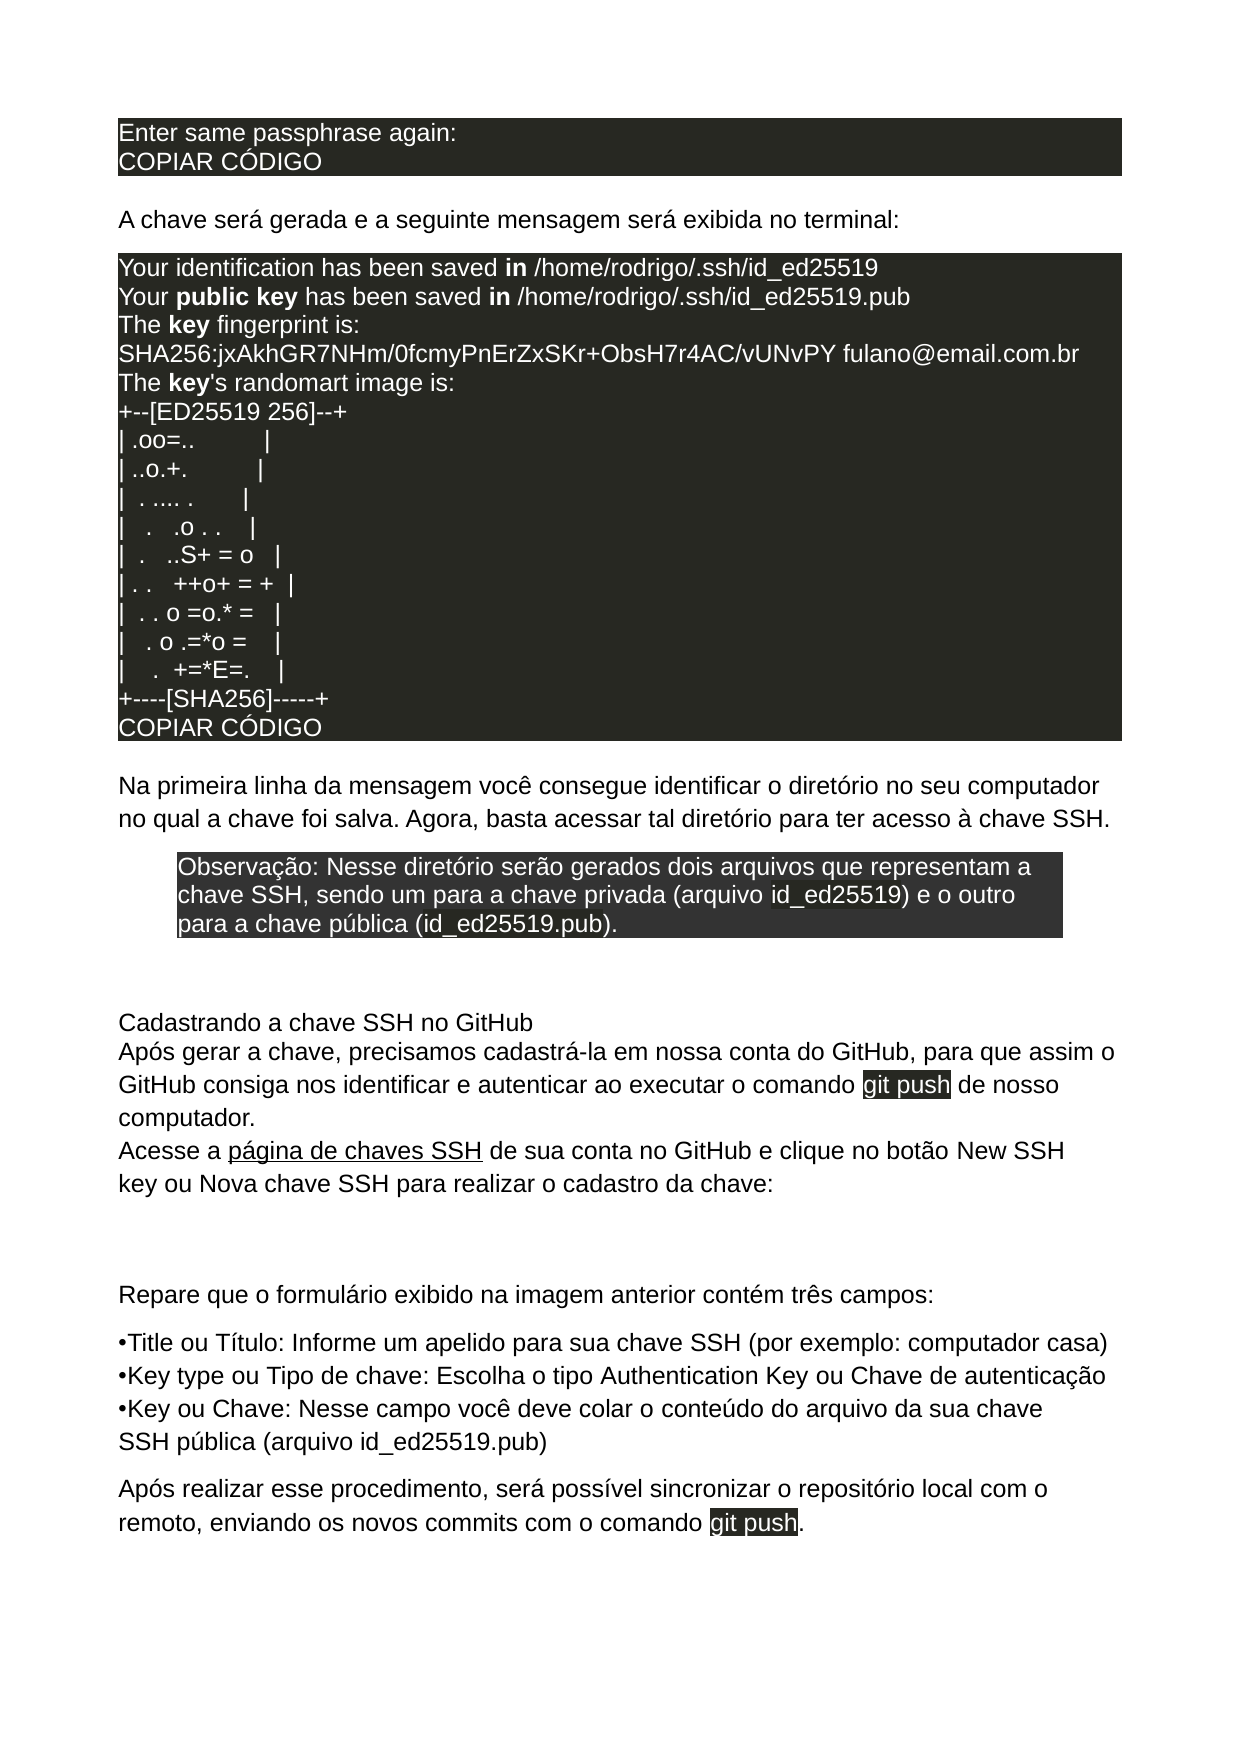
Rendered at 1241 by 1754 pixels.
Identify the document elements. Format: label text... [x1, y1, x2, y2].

text Na primeira linha da mensagem você consegue identificar o diretório no seu computador no qual a chave foi salva. Agora, basta acessar tal diretório para ter acesso à chave SSH. [118, 771, 1122, 833]
text +--[ED25519 256]--+ [118, 396, 1122, 425]
text | . . o =o.* = | [118, 598, 1122, 626]
text | . .... . | [118, 483, 1122, 511]
text COPIAR CÓDIGO [118, 713, 1122, 741]
text | . ..S+ = o | [118, 540, 1122, 569]
text SHA256:jxAkhGR7NHm/0fcmyPnErZxSKr+ObsH7r4AC/vUNvPY fulano@email.com.br [118, 339, 1122, 368]
list Key ou Chave: Nesse campo você deve colar o conteúdo do arquivo da sua chave SSH pública (arquivo id_ed25519.pub) [118, 1394, 1122, 1456]
text Observação: Nesse diretório serão gerados dois arquivos que representam a chave SSH, sendo um para a chave privada (arquivo id_ed25519) e o outro para a chave pública (id_ed25519.pub). [177, 852, 1063, 938]
text The key fingerprint is: [118, 310, 1122, 339]
text Repare que o formulário exibido na imagem anterior contém três campos: [118, 1280, 1122, 1309]
text Enter same passphrase again: [118, 118, 1122, 147]
subtitle Cadastrando a chave SSH no GitHub [118, 1008, 1122, 1037]
text Your identification has been saved in /home/rodrigo/.ssh/id_ed25519 [118, 253, 1122, 281]
text Após gerar a chave, precisamos cadastrá-la em nossa conta do GitHub, para que assim o GitHub consiga nos identificar e autenticar ao executar o comando git push de nosso computador. [118, 1037, 1122, 1132]
text A chave será gerada e a seguinte mensagem será exibida no terminal: [118, 205, 1122, 234]
text | . o .=*o = | [118, 626, 1122, 655]
text Após realizar esse procedimento, será possível sincronizar o repositório local com o remoto, enviando os novos commits com o comando git push. [118, 1474, 1122, 1536]
text | . .o . . | [118, 511, 1122, 540]
text Your public key has been saved in /home/rodrigo/.ssh/id_ed25519.pub [118, 281, 1122, 310]
text +----[SHA256]-----+ [118, 684, 1122, 713]
text | .oo=.. | [118, 425, 1122, 454]
text | ..o.+. | [118, 454, 1122, 483]
list Key type ou Tipo de chave: Escolha o tipo Authentication Key ou Chave de autenticação [118, 1361, 1122, 1389]
text COPIAR CÓDIGO [118, 147, 1122, 176]
text The key's randomart image is: [118, 368, 1122, 396]
text | . . ++o+ = + | [118, 569, 1122, 598]
text | . +=*E=. | [118, 655, 1122, 684]
text Acesse a página de chaves SSH de sua conta no GitHub e clique no botão New SSH key ou Nova chave SSH para realizar o cadastro da chave: [118, 1136, 1122, 1198]
list Title ou Título: Informe um apelido para sua chave SSH (por exemplo: computador casa) [118, 1327, 1122, 1356]
